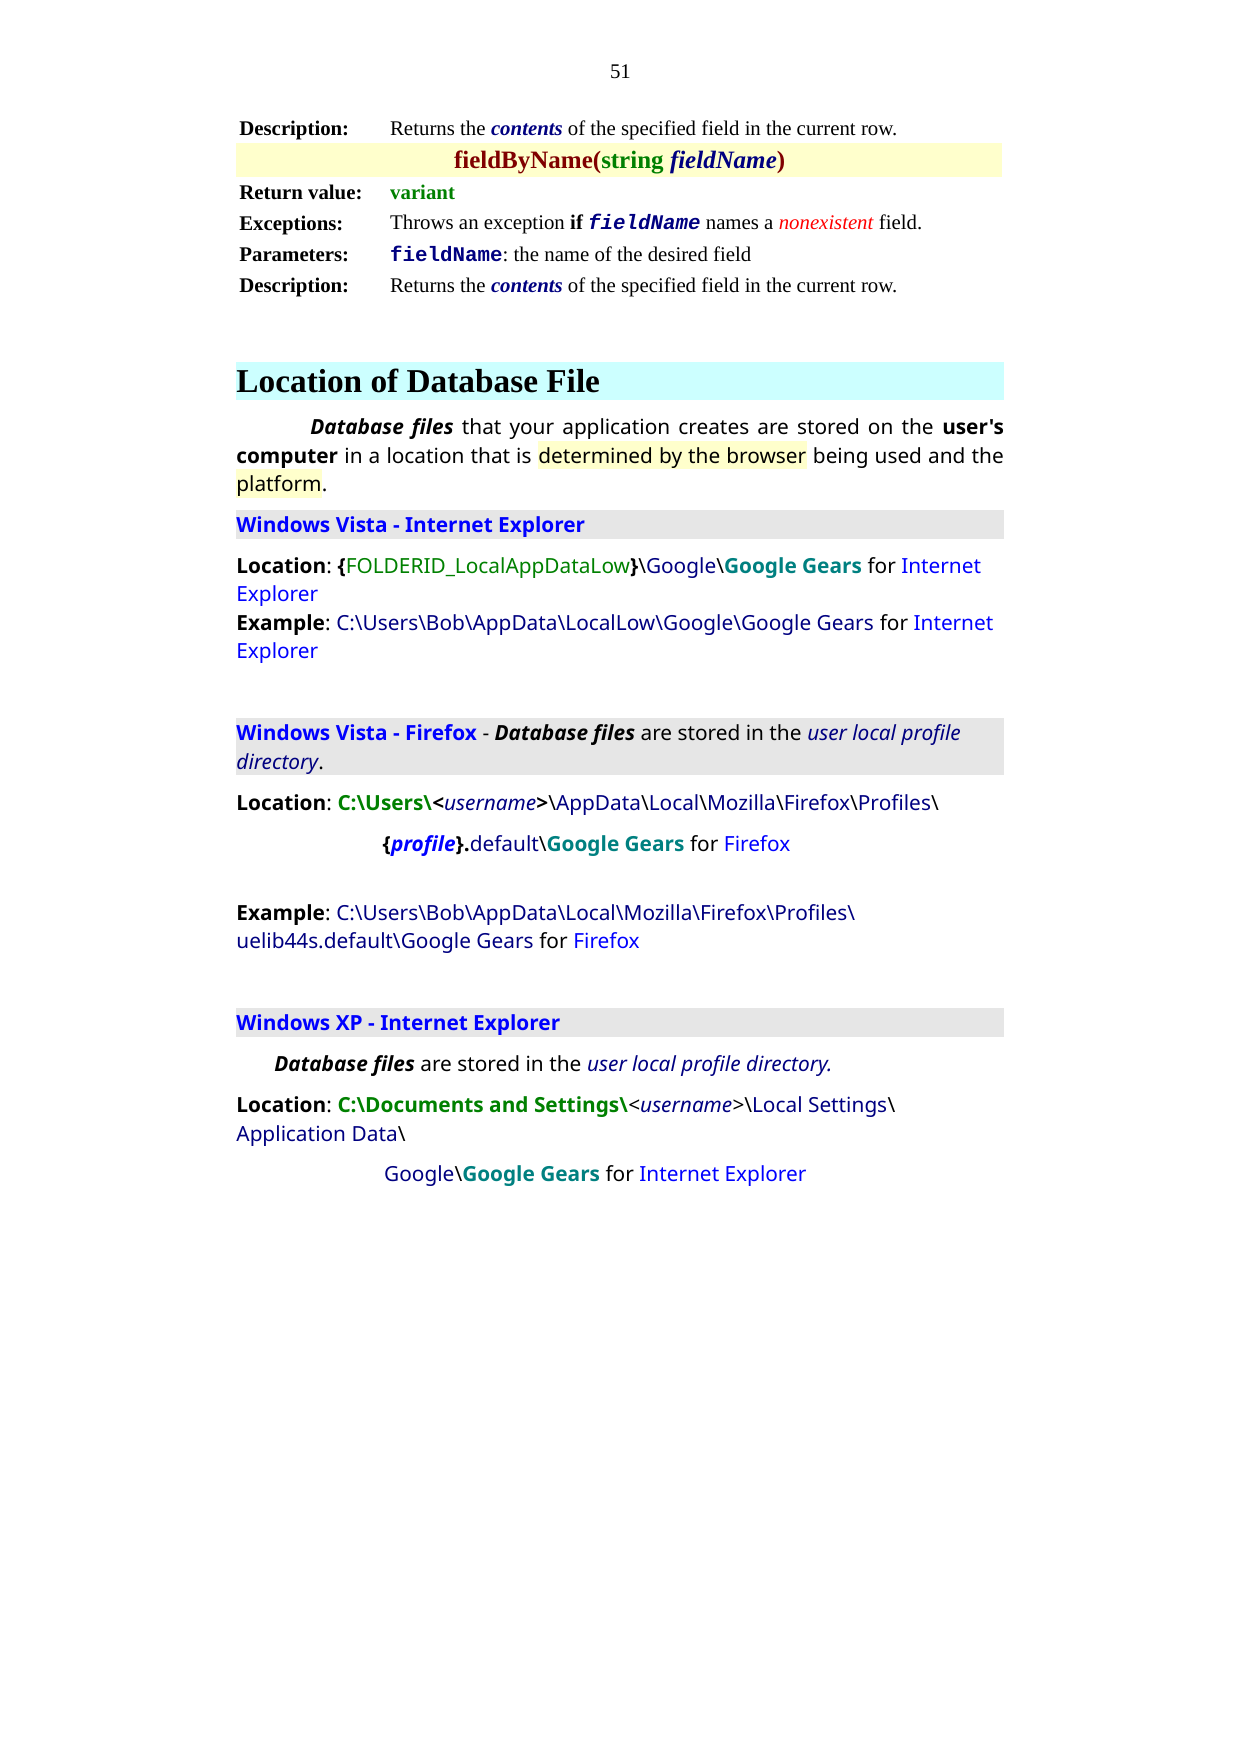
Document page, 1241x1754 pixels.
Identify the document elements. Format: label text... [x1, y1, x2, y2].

table_cell Returns the contents of the specified field in the current row. [387, 113, 1004, 142]
table_cell Throws an exception if fieldName names a nonexistent field. [387, 207, 1002, 238]
text Location: C:\Users\<username>\AppData\Local\Mozilla\Firefox\Profiles\ [236, 788, 1004, 816]
table_cell variant [387, 177, 1002, 207]
text Database files that your application creates are stored on the user's computer in a location that is determined by the browser being used and the platform. [236, 412, 1004, 498]
text Database files are stored in the user local profile directory. [236, 1049, 1004, 1078]
table_cell Description: [236, 113, 387, 142]
table_cell fieldName: the name of the desired field [387, 239, 1002, 270]
text {profile}.default\Google Gears for Firefox [236, 829, 1004, 857]
text Windows Vista - Internet Explorer [236, 510, 1004, 539]
table_cell Exceptions: [236, 207, 387, 238]
text Windows Vista - Firefox - Database files are stored in the user local profile directory. [236, 718, 1004, 775]
text Location: C:\Documents and Settings\<username>\Local Settings\Application Data\ [236, 1090, 1004, 1147]
subtitle Location of Database File [236, 362, 1004, 400]
table_cell Returns the contents of the specified field in the current row. [387, 270, 1002, 300]
table_header fieldByName(string fieldName) [236, 143, 1002, 177]
text Windows XP - Internet Explorer [236, 1008, 1004, 1037]
table_cell Parameters: [236, 239, 387, 270]
text Location: {FOLDERID_LocalAppDataLow}\Google\Google Gears for Internet Explorer Example: C:\Users\Bob\AppData\LocalLow\Google\Google Gears for Internet Explorer [236, 551, 1004, 665]
text Example: C:\Users\Bob\AppData\Local\Mozilla\Firefox\Profiles\uelib44s.default\Google Gears for Firefox [236, 869, 1004, 955]
table_cell Return value: [236, 177, 387, 207]
text Google\Google Gears for Internet Explorer [236, 1159, 1004, 1188]
table_cell Description: [236, 270, 387, 300]
